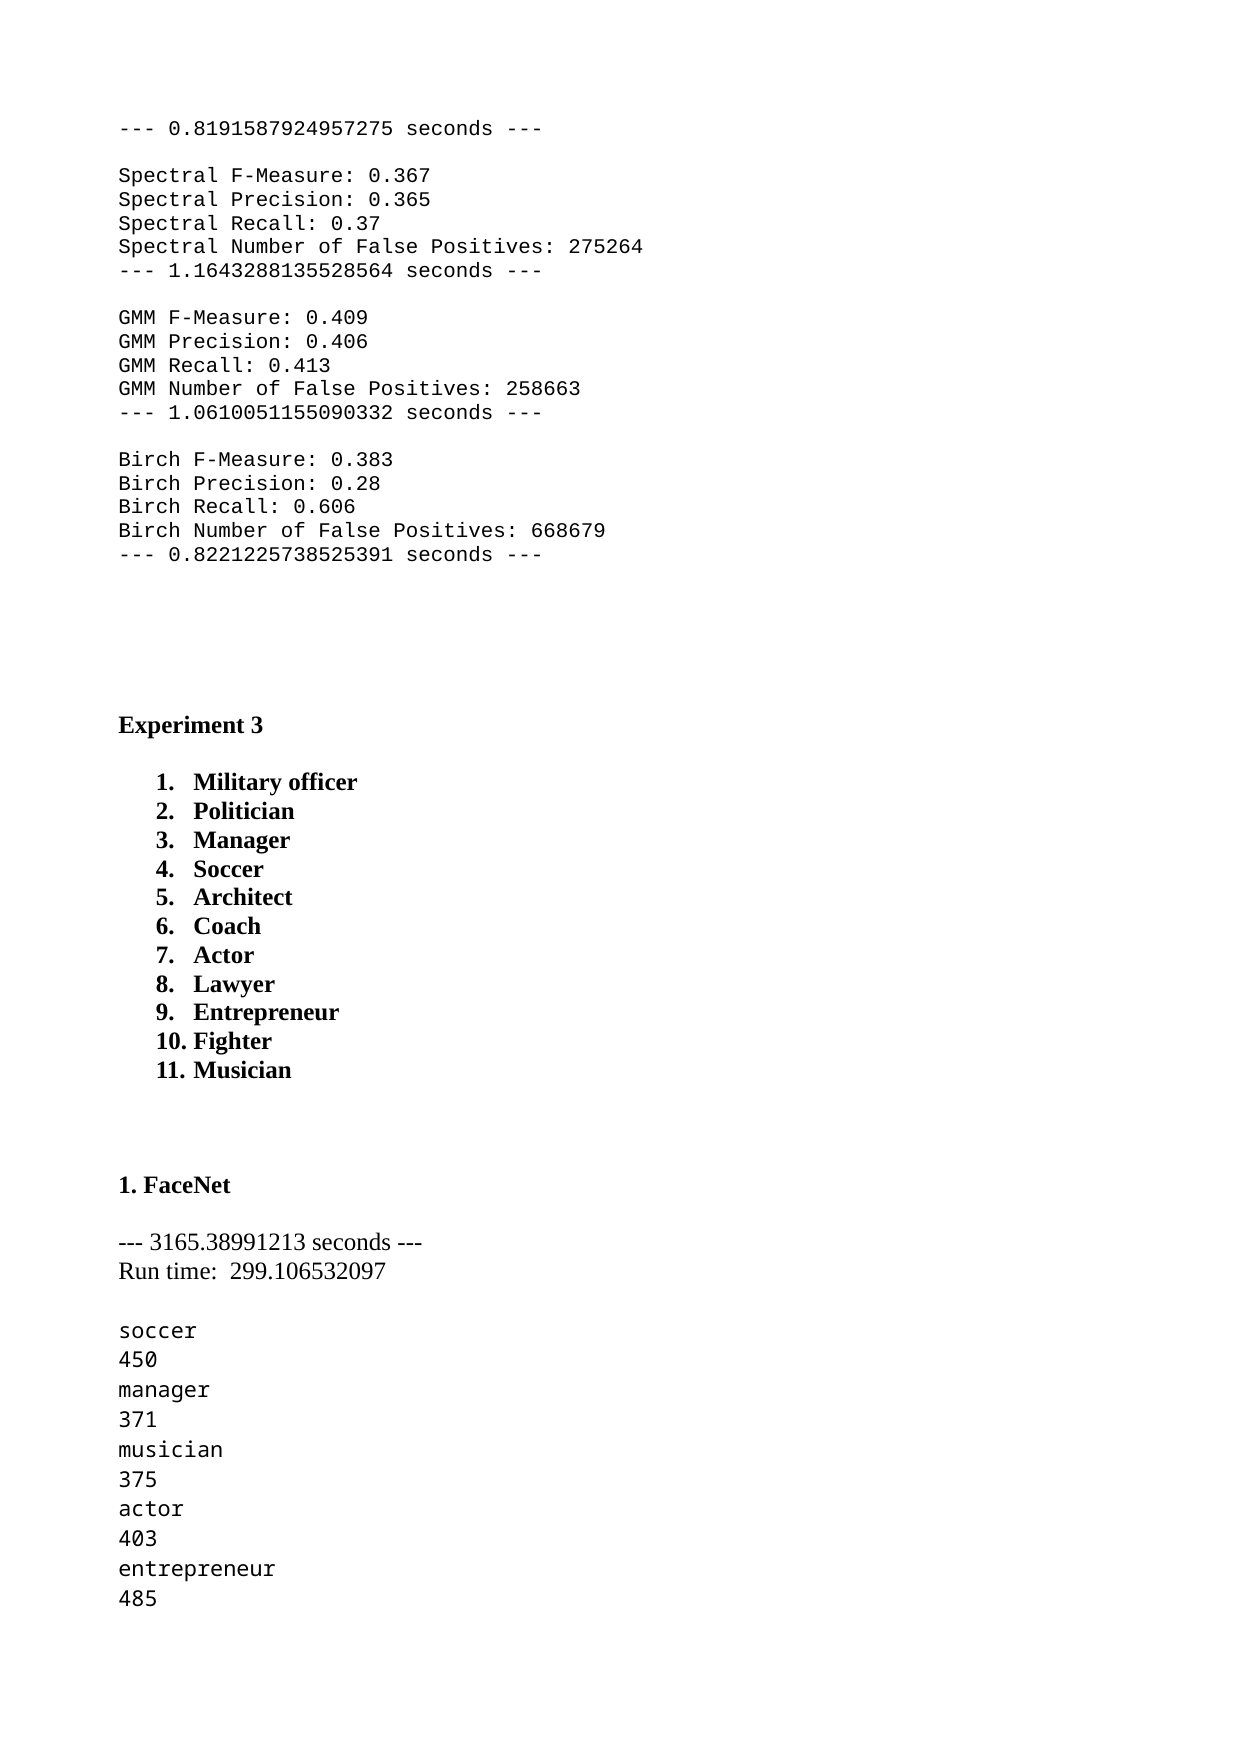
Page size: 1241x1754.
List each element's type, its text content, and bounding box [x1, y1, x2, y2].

text 450 [118, 1344, 1122, 1374]
list Entrepreneur [156, 997, 1122, 1026]
text Birch Recall: 0.606 [118, 496, 1122, 520]
text Birch Precision: 0.28 [118, 473, 1122, 496]
list Military officer [156, 767, 1122, 796]
text Spectral Recall: 0.37 [118, 213, 1122, 236]
list Musician [156, 1055, 1122, 1084]
text 1. FaceNet [118, 1170, 1122, 1199]
text GMM F-Measure: 0.409 [118, 307, 1122, 331]
text 375 [118, 1464, 1122, 1493]
text 485 [118, 1583, 1122, 1613]
text Experiment 3 [118, 710, 1122, 739]
text actor [118, 1493, 1122, 1523]
text --- 1.0610051155090332 seconds --- [118, 402, 1122, 426]
text --- 0.8191587924957275 seconds --- [118, 118, 1122, 142]
list Actor [156, 940, 1122, 969]
text soccer [118, 1315, 1122, 1344]
text GMM Recall: 0.413 [118, 354, 1122, 378]
text --- 3165.38991213 seconds --- [118, 1227, 1122, 1256]
list Architect [156, 882, 1122, 911]
text Spectral Precision: 0.365 [118, 189, 1122, 213]
text --- 0.8221225738525391 seconds --- [118, 544, 1122, 567]
text 403 [118, 1523, 1122, 1553]
text Spectral F-Measure: 0.367 [118, 165, 1122, 189]
text musician [118, 1434, 1122, 1464]
text manager [118, 1374, 1122, 1404]
text --- 1.1643288135528564 seconds --- [118, 260, 1122, 284]
text Run time: 299.106532097 [118, 1256, 1122, 1285]
list Manager [156, 825, 1122, 854]
text GMM Number of False Positives: 258663 [118, 378, 1122, 402]
text 371 [118, 1404, 1122, 1434]
text entrepreneur [118, 1553, 1122, 1583]
text Birch F-Measure: 0.383 [118, 449, 1122, 473]
list Politician [156, 796, 1122, 825]
text Spectral Number of False Positives: 275264 [118, 236, 1122, 260]
text Birch Number of False Positives: 668679 [118, 520, 1122, 544]
list Coach [156, 911, 1122, 940]
list Soccer [156, 854, 1122, 882]
list Fighter [156, 1026, 1122, 1055]
list Lawyer [156, 969, 1122, 997]
text GMM Precision: 0.406 [118, 331, 1122, 354]
